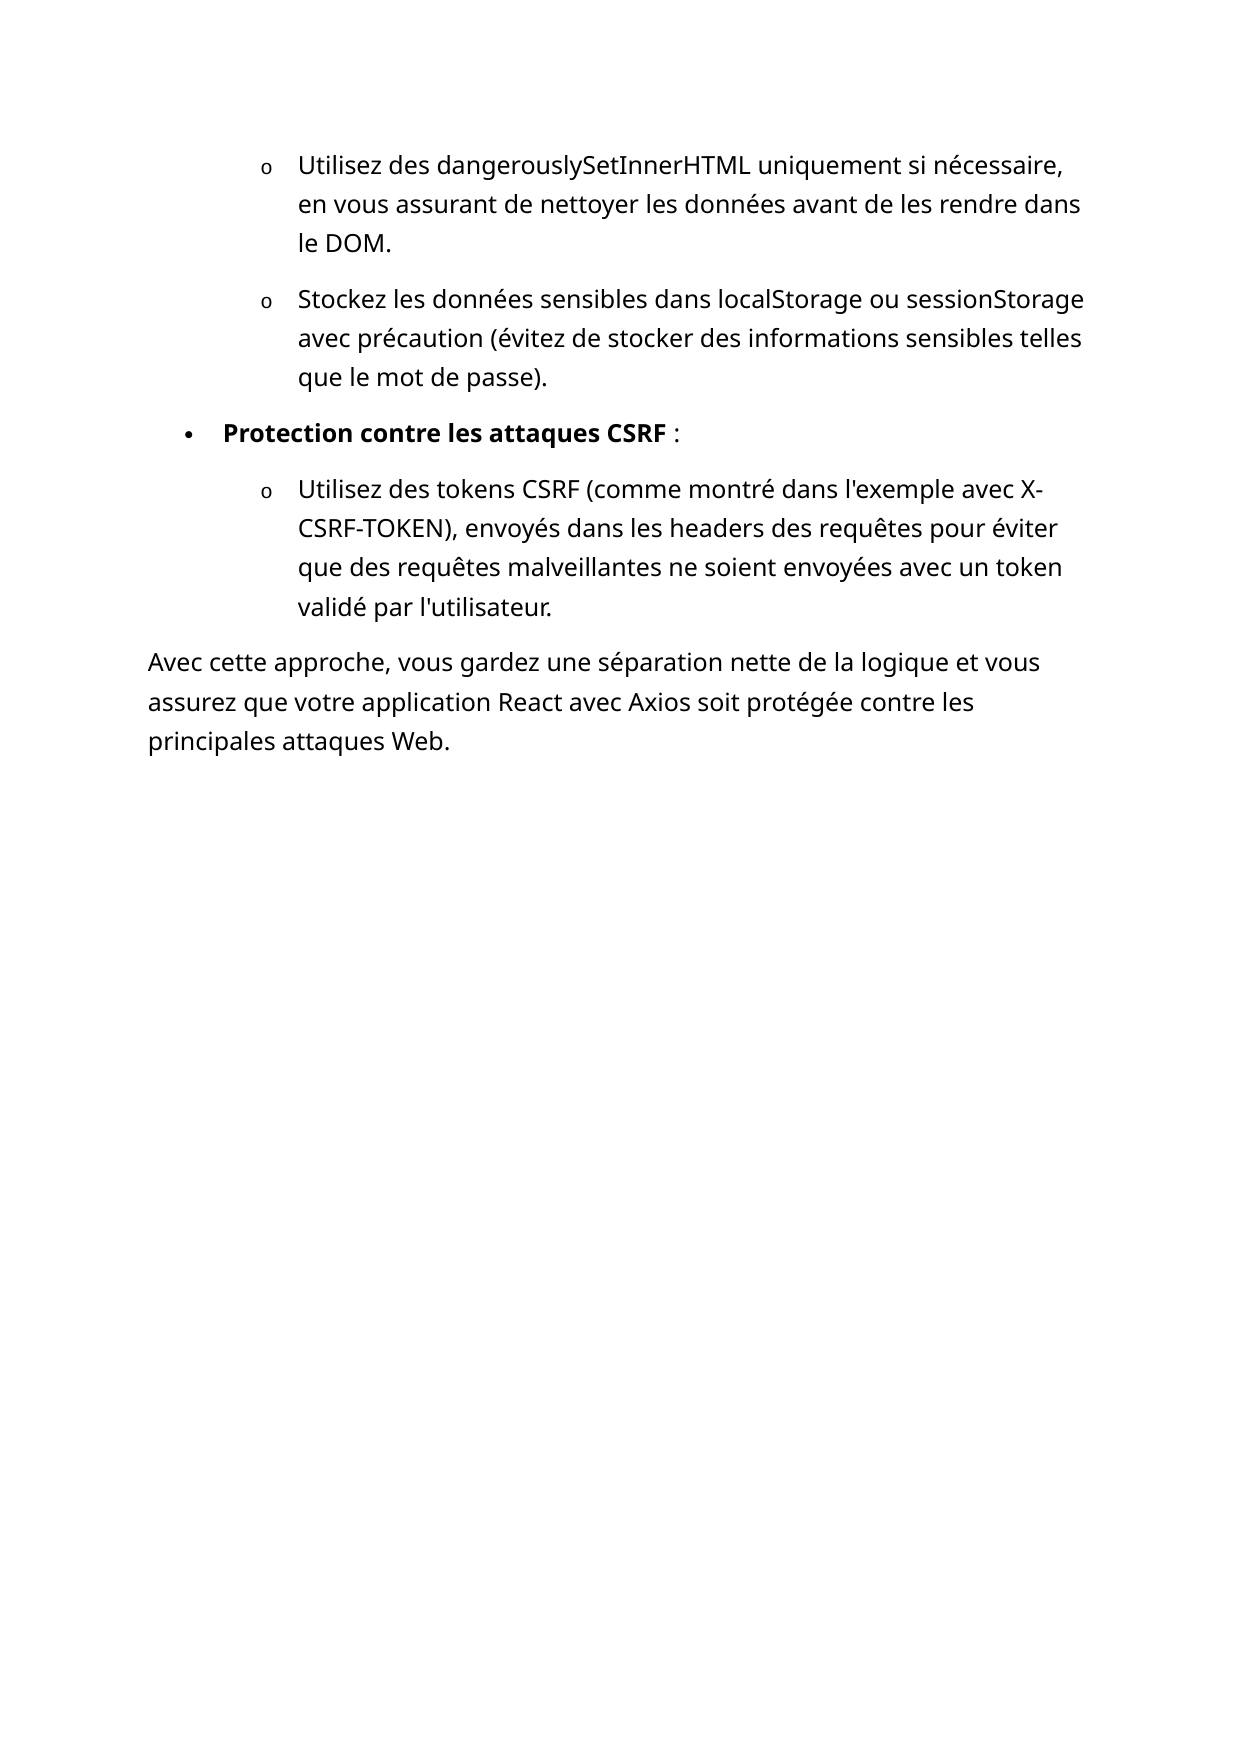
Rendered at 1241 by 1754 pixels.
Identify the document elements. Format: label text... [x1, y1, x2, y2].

list Protection contre les attaques CSRF : [185, 416, 1093, 450]
list Utilisez des dangerouslySetInnerHTML uniquement si nécessaire, en vous assurant de nettoyer les données avant de les rendre dans le DOM. [260, 148, 1093, 260]
list Stockez les données sensibles dans localStorage ou sessionStorage avec précaution (évitez de stocker des informations sensibles telles que le mot de passe). [260, 282, 1093, 394]
list Utilisez des tokens CSRF (comme montré dans l'exemple avec X-CSRF-TOKEN), envoyés dans les headers des requêtes pour éviter que des requêtes malveillantes ne soient envoyées avec un token validé par l'utilisateur. [260, 472, 1093, 623]
text Avec cette approche, vous gardez une séparation nette de la logique et vous assurez que votre application React avec Axios soit protégée contre les principales attaques Web. [148, 645, 1093, 757]
